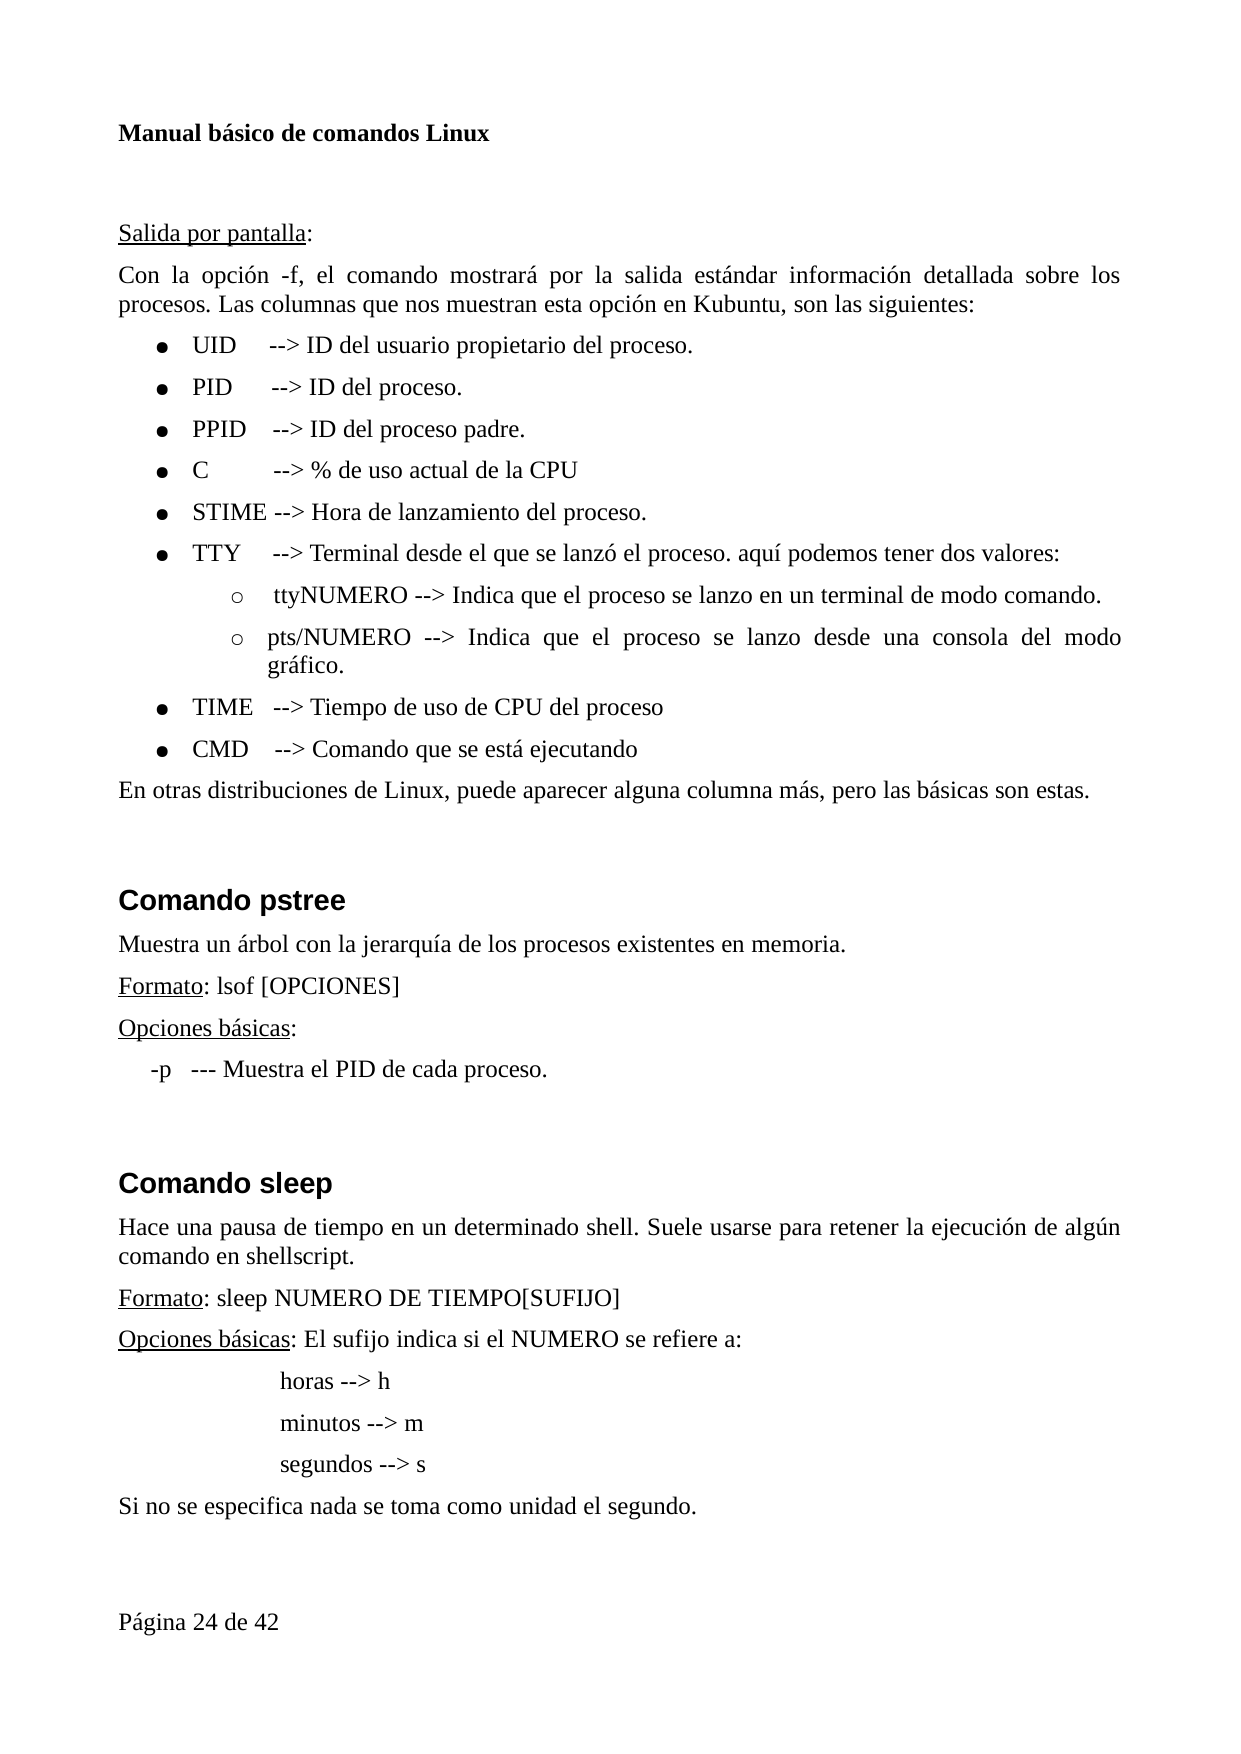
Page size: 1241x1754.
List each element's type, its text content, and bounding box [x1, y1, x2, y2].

subtitle Comando sleep [118, 1166, 1122, 1200]
list STIME --> Hora de lanzamiento del proceso. [154, 497, 1122, 526]
text Con la opción -f, el comando mostrará por la salida estándar información detallada sobre los procesos. Las columnas que nos muestran esta opción en Kubuntu, son las siguientes: [118, 260, 1122, 318]
list ttyNUMERO --> Indica que el proceso se lanzo en un terminal de modo comando. [229, 580, 1122, 609]
text Formato: lsof [OPCIONES] [118, 971, 1122, 1000]
text Hace una pausa de tiempo en un determinado shell. Suele usarse para retener la ejecución de algún comando en shellscript. [118, 1212, 1122, 1270]
text En otras distribuciones de Linux, puede aparecer alguna columna más, pero las básicas son estas. [118, 775, 1122, 804]
text segundos --> s [118, 1449, 1122, 1478]
text Salida por pantalla: [118, 218, 1122, 247]
list PID --> ID del proceso. [154, 372, 1122, 401]
list pts/NUMERO --> Indica que el proceso se lanzo desde una consola del modo gráfico. [229, 621, 1122, 679]
text Opciones básicas: El sufijo indica si el NUMERO se refiere a: [118, 1324, 1122, 1353]
list TTY --> Terminal desde el que se lanzó el proceso. aquí podemos tener dos valores: [154, 538, 1122, 567]
list PPID --> ID del proceso padre. [154, 413, 1122, 443]
list CMD --> Comando que se está ejecutando [154, 733, 1122, 763]
text horas --> h [118, 1366, 1122, 1395]
list UID --> ID del usuario propietario del proceso. [154, 330, 1122, 359]
list C --> % de uso actual de la CPU [154, 455, 1122, 484]
list TIME --> Tiempo de uso de CPU del proceso [154, 692, 1122, 721]
subtitle Comando pstree [118, 883, 1122, 917]
text -p --- Muestra el PID de cada proceso. [118, 1054, 1122, 1083]
text Formato: sleep NUMERO DE TIEMPO[SUFIJO] [118, 1283, 1122, 1312]
text Opciones básicas: [118, 1012, 1122, 1041]
text Muestra un árbol con la jerarquía de los procesos existentes en memoria. [118, 929, 1122, 958]
text Si no se especifica nada se toma como unidad el segundo. [118, 1491, 1122, 1520]
text minutos --> m [118, 1407, 1122, 1437]
